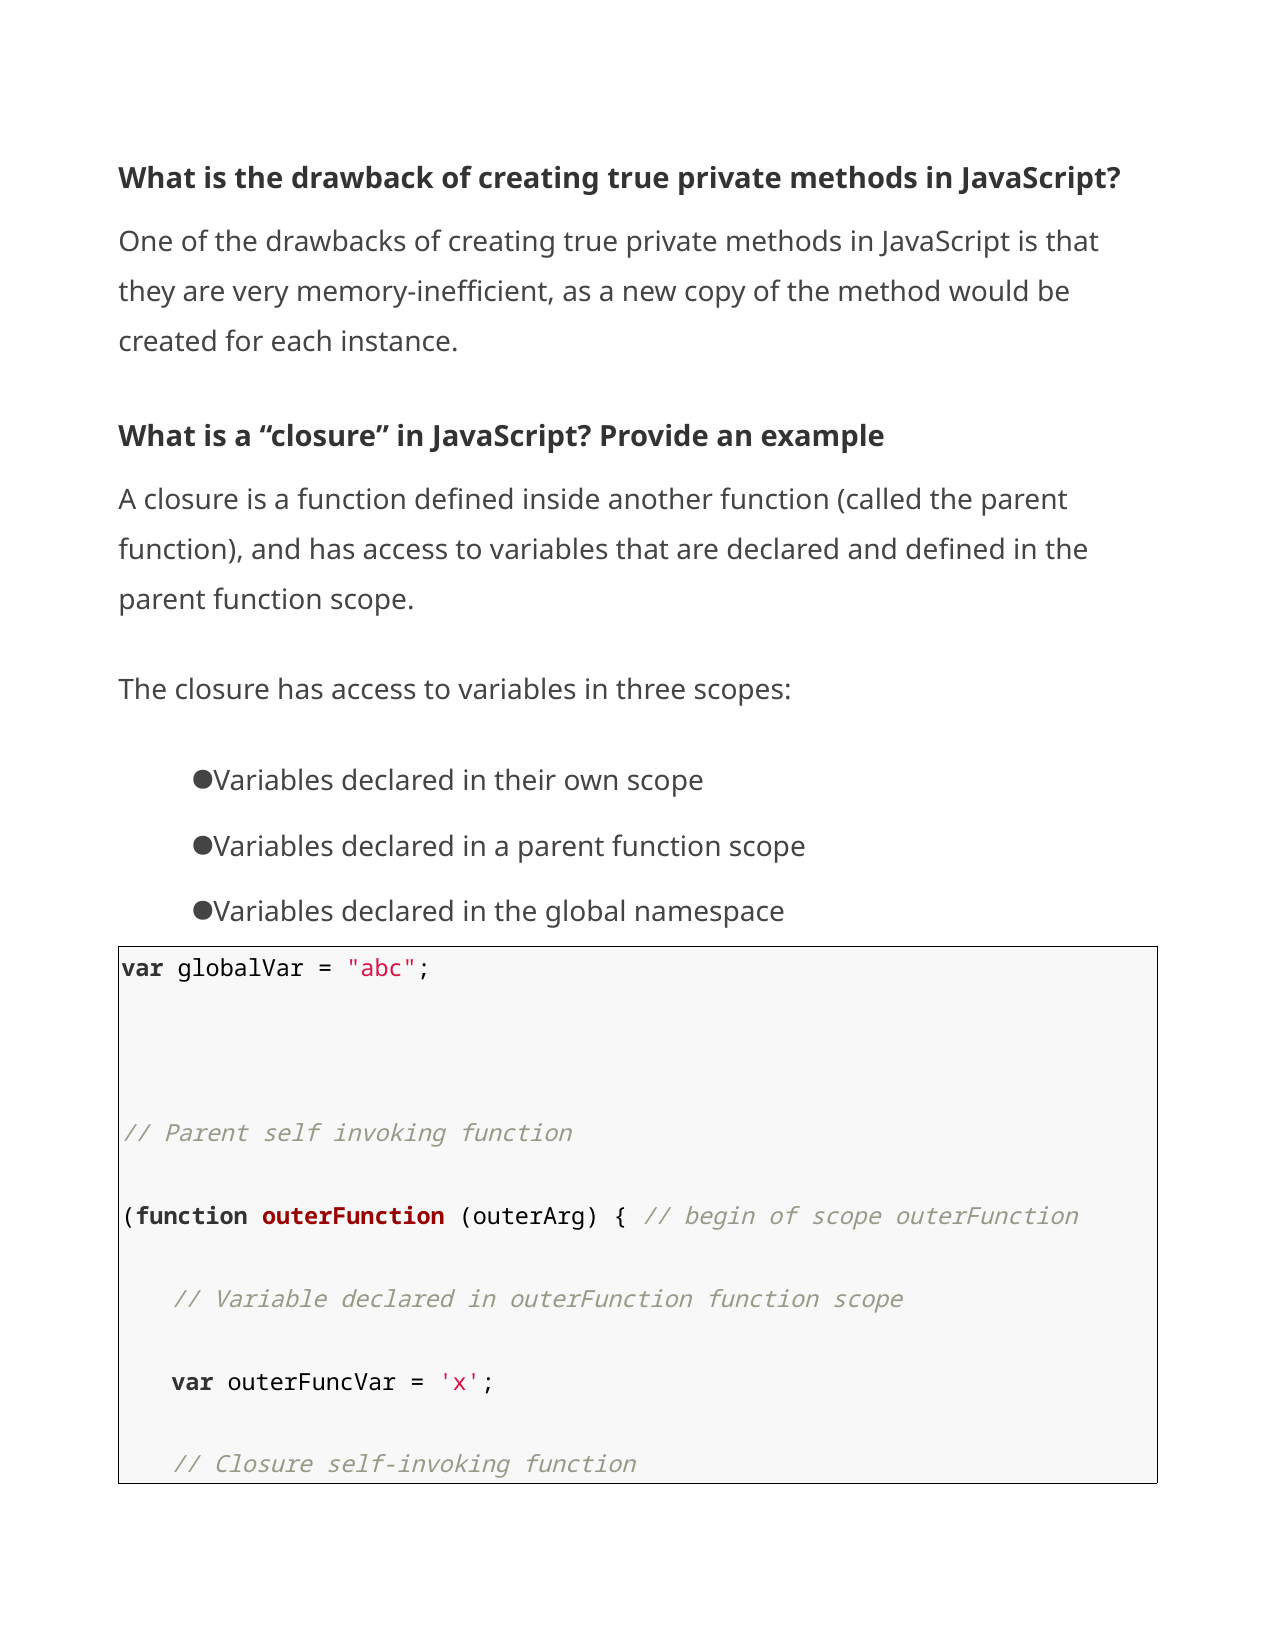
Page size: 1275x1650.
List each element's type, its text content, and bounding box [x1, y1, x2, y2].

text // Parent self invoking function [119, 1111, 1157, 1148]
text One of the drawbacks of creating true private methods in JavaScript is that they are very memory-inefficient, as a new copy of the method would be created for each instance. [118, 210, 1157, 360]
text (function outerFunction (outerArg) { // begin of scope outerFunction [119, 1194, 1157, 1231]
text // Closure self-invoking function [119, 1442, 1157, 1483]
list Variables declared in the global namespace [118, 880, 1157, 930]
subtitle What is the drawback of creating true private methods in JavaScript? [118, 118, 1157, 197]
list Variables declared in their own scope [118, 749, 1157, 799]
text The closure has access to variables in three scopes: [118, 658, 1157, 708]
text A closure is a function defined inside another function (called the parent function), and has access to variables that are declared and defined in the parent function scope. [118, 467, 1157, 617]
subtitle What is a “closure” in JavaScript? Provide an example [118, 415, 1157, 455]
text // Variable declared in outerFunction function scope [119, 1277, 1157, 1314]
list Variables declared in a parent function scope [118, 814, 1157, 864]
text var outerFuncVar = 'x'; [119, 1359, 1157, 1397]
text var globalVar = "abc"; [119, 947, 1157, 983]
